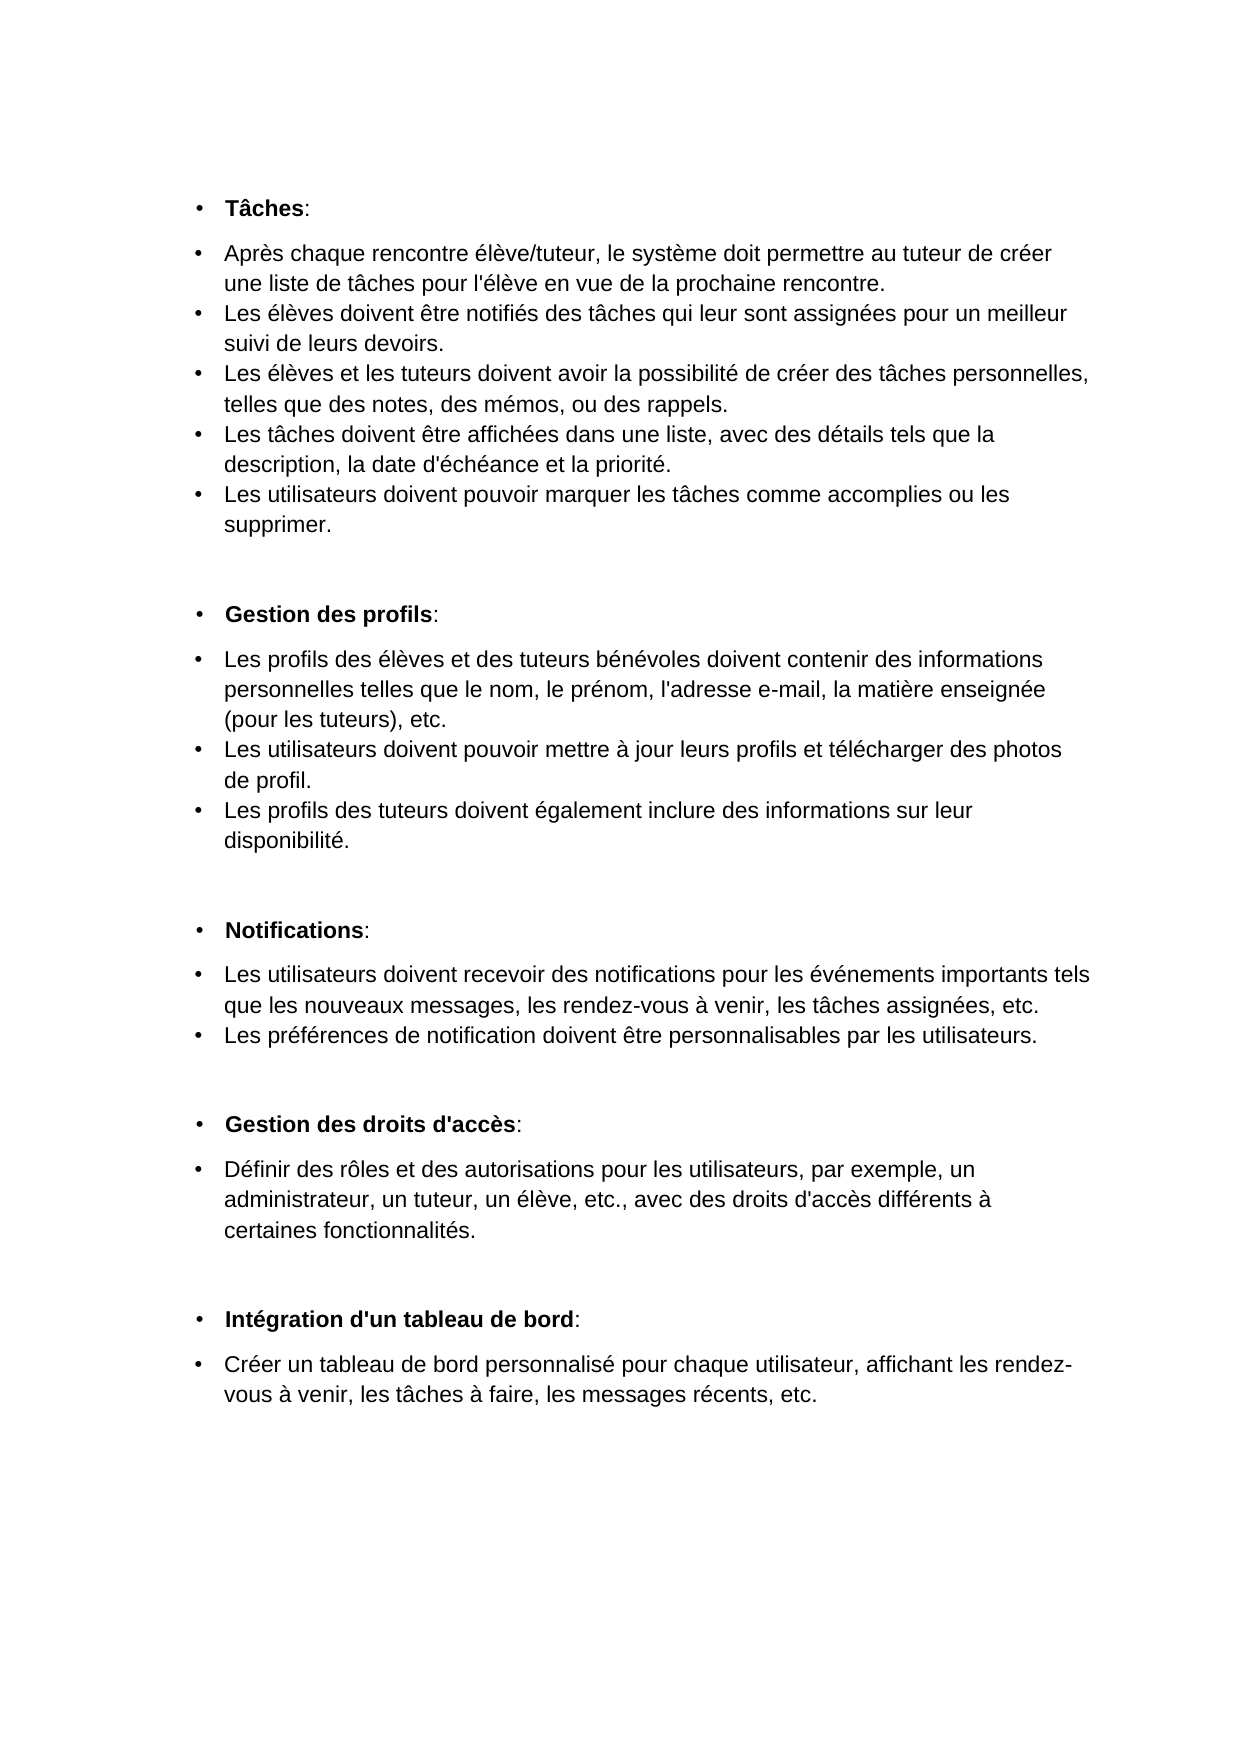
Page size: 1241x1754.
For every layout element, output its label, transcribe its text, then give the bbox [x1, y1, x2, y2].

list Gestion des droits d'accès: [196, 1111, 1090, 1138]
list Intégration d'un tableau de bord: [196, 1306, 1090, 1333]
list Notifications: [196, 917, 1090, 943]
list Tâches: [196, 195, 1090, 221]
list Les utilisateurs doivent recevoir des notifications pour les événements importants tels que les nouveaux messages, les rendez-vous à venir, les tâches assignées, etc. [194, 961, 1090, 1018]
list Après chaque rencontre élève/tuteur, le système doit permettre au tuteur de créer une liste de tâches pour l'élève en vue de la prochaine rencontre. [194, 239, 1090, 296]
list Définir des rôles et des autorisations pour les utilisateurs, par exemple, un administrateur, un tuteur, un élève, etc., avec des droits d'accès différents à certaines fonctionnalités. [194, 1156, 1090, 1243]
list Les profils des élèves et des tuteurs bénévoles doivent contenir des informations personnelles telles que le nom, le prénom, l'adresse e-mail, la matière enseignée (pour les tuteurs), etc. [194, 646, 1090, 733]
list Les préférences de notification doivent être personnalisables par les utilisateurs. [194, 1022, 1090, 1048]
list Les utilisateurs doivent pouvoir mettre à jour leurs profils et télécharger des photos de profil. [194, 736, 1090, 793]
list Les tâches doivent être affichées dans une liste, avec des détails tels que la description, la date d'échéance et la priorité. [194, 421, 1090, 477]
list Les utilisateurs doivent pouvoir marquer les tâches comme accomplies ou les supprimer. [194, 481, 1090, 538]
list Les profils des tuteurs doivent également inclure des informations sur leur disponibilité. [194, 797, 1090, 853]
list Les élèves et les tuteurs doivent avoir la possibilité de créer des tâches personnelles, telles que des notes, des mémos, ou des rappels. [194, 360, 1090, 417]
list Créer un tableau de bord personnalisé pour chaque utilisateur, affichant les rendez-vous à venir, les tâches à faire, les messages récents, etc. [194, 1351, 1090, 1408]
list Les élèves doivent être notifiés des tâches qui leur sont assignées pour un meilleur suivi de leurs devoirs. [194, 300, 1090, 357]
list Gestion des profils: [196, 601, 1090, 627]
